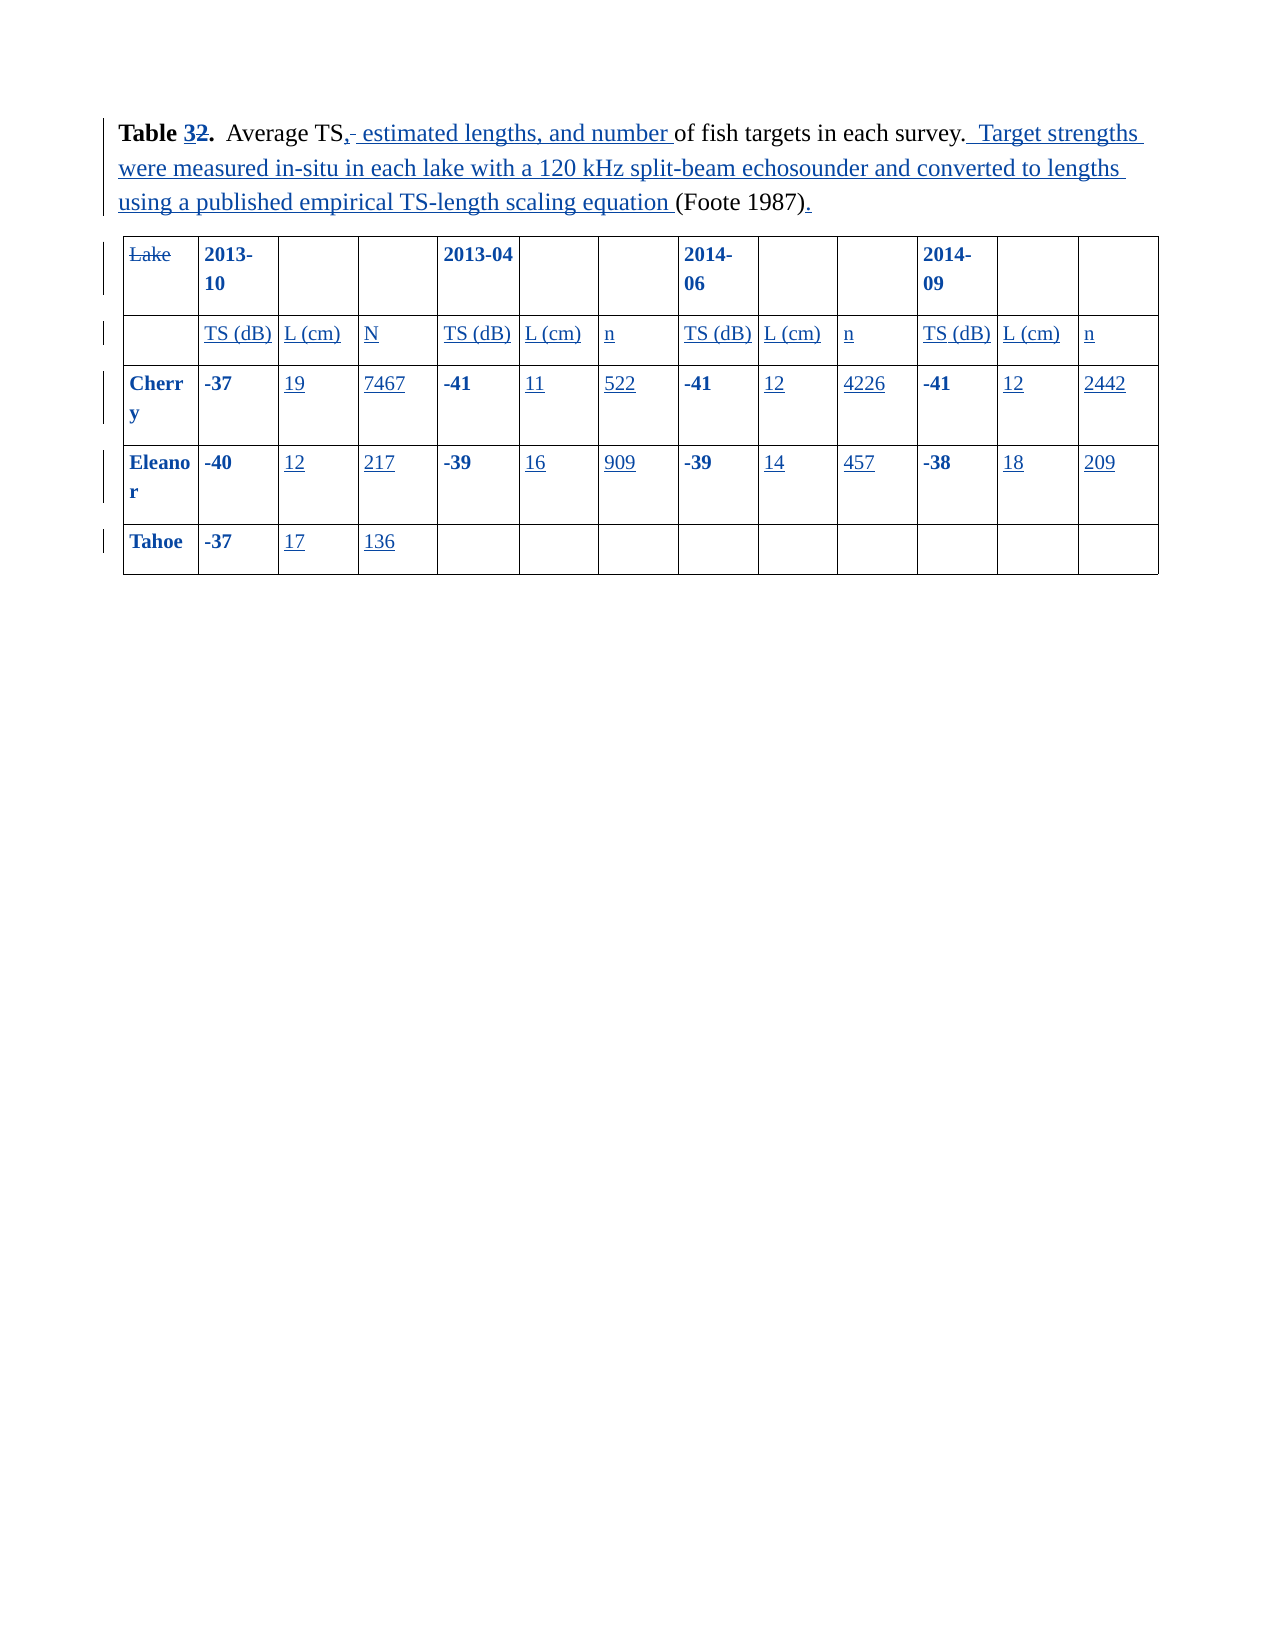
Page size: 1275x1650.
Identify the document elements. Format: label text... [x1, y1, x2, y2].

table_cell 12 [998, 366, 1078, 444]
table_cell n [1079, 316, 1158, 365]
table_cell [438, 525, 519, 574]
table_cell [124, 316, 198, 365]
table_header 2014-09 [918, 237, 997, 315]
table_cell [918, 525, 997, 574]
table_header [998, 237, 1078, 315]
table_cell TS (dB) [918, 316, 997, 365]
table_cell Tahoe [124, 525, 198, 574]
table_cell -38 [918, 446, 997, 523]
table_cell 136 [359, 525, 437, 574]
table_header [520, 237, 598, 315]
table_cell 12 [279, 446, 358, 523]
table_cell -37 [199, 366, 278, 444]
table_cell 4226 [838, 366, 917, 444]
table_cell 7467 [359, 366, 437, 444]
table_header [599, 237, 678, 315]
table_cell 14 [759, 446, 837, 523]
table_cell 457 [838, 446, 917, 523]
table_cell -40 [199, 446, 278, 523]
table_cell L (cm) [279, 316, 358, 365]
table_cell [520, 525, 598, 574]
table_cell [998, 525, 1078, 574]
table_cell TS (dB) [679, 316, 758, 365]
table_header 2014-06 [679, 237, 758, 315]
table_cell [759, 525, 837, 574]
table_header [359, 237, 437, 315]
table_cell 522 [599, 366, 678, 444]
table_cell L (cm) [998, 316, 1078, 365]
table_header [759, 237, 837, 315]
table_cell [599, 525, 678, 574]
table_cell TS (dB) [438, 316, 519, 365]
table_header [838, 237, 917, 315]
table_cell N [359, 316, 437, 365]
table_cell -37 [199, 525, 278, 574]
table_cell 16 [520, 446, 598, 523]
table_header [124, 237, 198, 315]
table_cell L (cm) [759, 316, 837, 365]
table_cell L (cm) [520, 316, 598, 365]
table_cell 217 [359, 446, 437, 523]
table_cell -41 [918, 366, 997, 444]
table_cell Eleanor [124, 446, 198, 523]
table_cell 12 [759, 366, 837, 444]
table_cell -41 [438, 366, 519, 444]
table_cell 11 [520, 366, 598, 444]
table_cell n [599, 316, 678, 365]
table_cell [679, 525, 758, 574]
table_header [279, 237, 358, 315]
table_cell -39 [438, 446, 519, 523]
text Table 3. Average TS, estimated lengths, and number of fish targets in each survey. Target strengths were measured in-situ in each lake with a 120 kHz split-beam echosounder and converted to lengths using a published empirical TS-length scaling equation (Foote 1987)⁠. [118, 118, 1157, 216]
table_cell 209 [1079, 446, 1158, 523]
table_cell -41 [679, 366, 758, 444]
table_header [1079, 237, 1158, 315]
table_cell -39 [679, 446, 758, 523]
table_cell 2442 [1079, 366, 1158, 444]
table_cell 909 [599, 446, 678, 523]
table_cell n [838, 316, 917, 365]
table_cell 17 [279, 525, 358, 574]
table_cell TS (dB) [199, 316, 278, 365]
table_cell [1079, 525, 1158, 574]
table_cell Cherry [124, 366, 198, 444]
table_cell 19 [279, 366, 358, 444]
table_cell [838, 525, 917, 574]
table_header 2013-10 [199, 237, 278, 315]
table_header 2013-04 [438, 237, 519, 315]
table_cell 18 [998, 446, 1078, 523]
